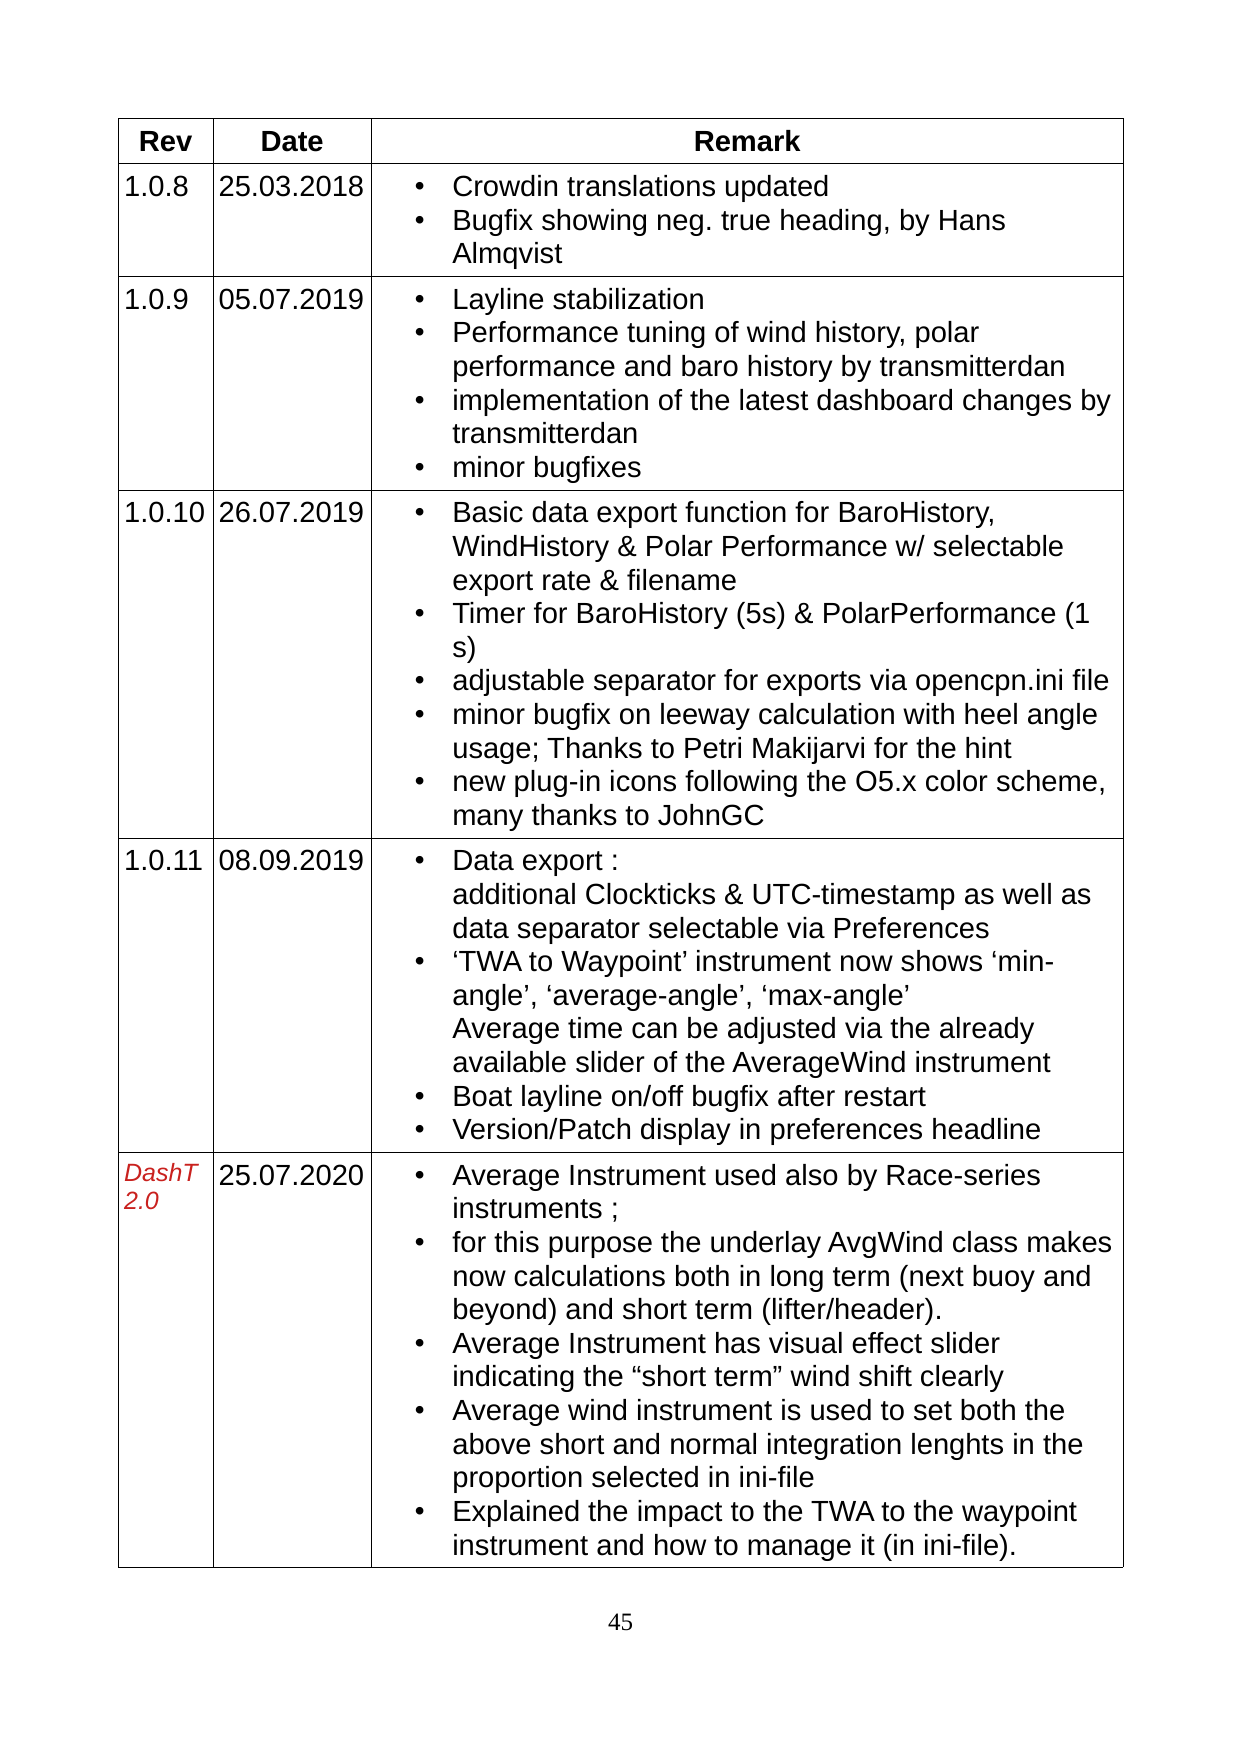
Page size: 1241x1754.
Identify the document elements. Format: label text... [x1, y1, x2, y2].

table_cell DashT 2.0 [119, 1153, 213, 1567]
table_header Remark [372, 119, 1123, 163]
table_cell 25.03.2018 [214, 164, 371, 276]
table_cell Layline stabilization Performance tuning of wind history, polar performance and baro history by transmitterdan implementation of the latest dashboard changes by transmitterdan minor bugfixes [372, 277, 1123, 489]
table_header Rev [119, 119, 213, 163]
table_header Date [214, 119, 371, 163]
table_cell 1.0.9 [119, 277, 213, 489]
table_cell 1.0.8 [119, 164, 213, 276]
table_cell Average Instrument used also by Race-series instruments ; for this purpose the underlay AvgWind class makes now calculations both in long term (next buoy and beyond) and short term (lifter/header). Average Instrument has visual effect slider indicating the “short term” wind shift clearly Average wind instrument is used to set both the above short and normal integration lenghts in the proportion selected in ini-file Explained the impact to the TWA to the waypoint instrument and how to manage it (in ini-file). [372, 1153, 1123, 1567]
table_cell 08.09.2019 [214, 839, 371, 1152]
table_cell 25.07.2020 [214, 1153, 371, 1567]
table_cell 26.07.2019 [214, 491, 371, 837]
table_cell 05.07.2019 [214, 277, 371, 489]
table_cell Data export : additional Clockticks & UTC-timestamp as well as data separator selectable via Preferences ‘TWA to Waypoint’ instrument now shows ‘min-angle’, ‘average-angle’, ‘max-angle’ Average time can be adjusted via the already available slider of the AverageWind instrument Boat layline on/off bugfix after restart Version/Patch display in preferences headline [372, 839, 1123, 1152]
table_cell Basic data export function for BaroHistory, WindHistory & Polar Performance w/ selectable export rate & filename Timer for BaroHistory (5s) & PolarPerformance (1 s) adjustable separator for exports via opencpn.ini file minor bugfix on leeway calculation with heel angle usage; Thanks to Petri Makijarvi for the hint new plug-in icons following the O5.x color scheme, many thanks to JohnGC [372, 491, 1123, 837]
table_cell 1.0.11 [119, 839, 213, 1152]
table_cell 1.0.10 [119, 491, 213, 837]
table_cell Crowdin translations updated Bugfix showing neg. true heading, by Hans Almqvist [372, 164, 1123, 276]
